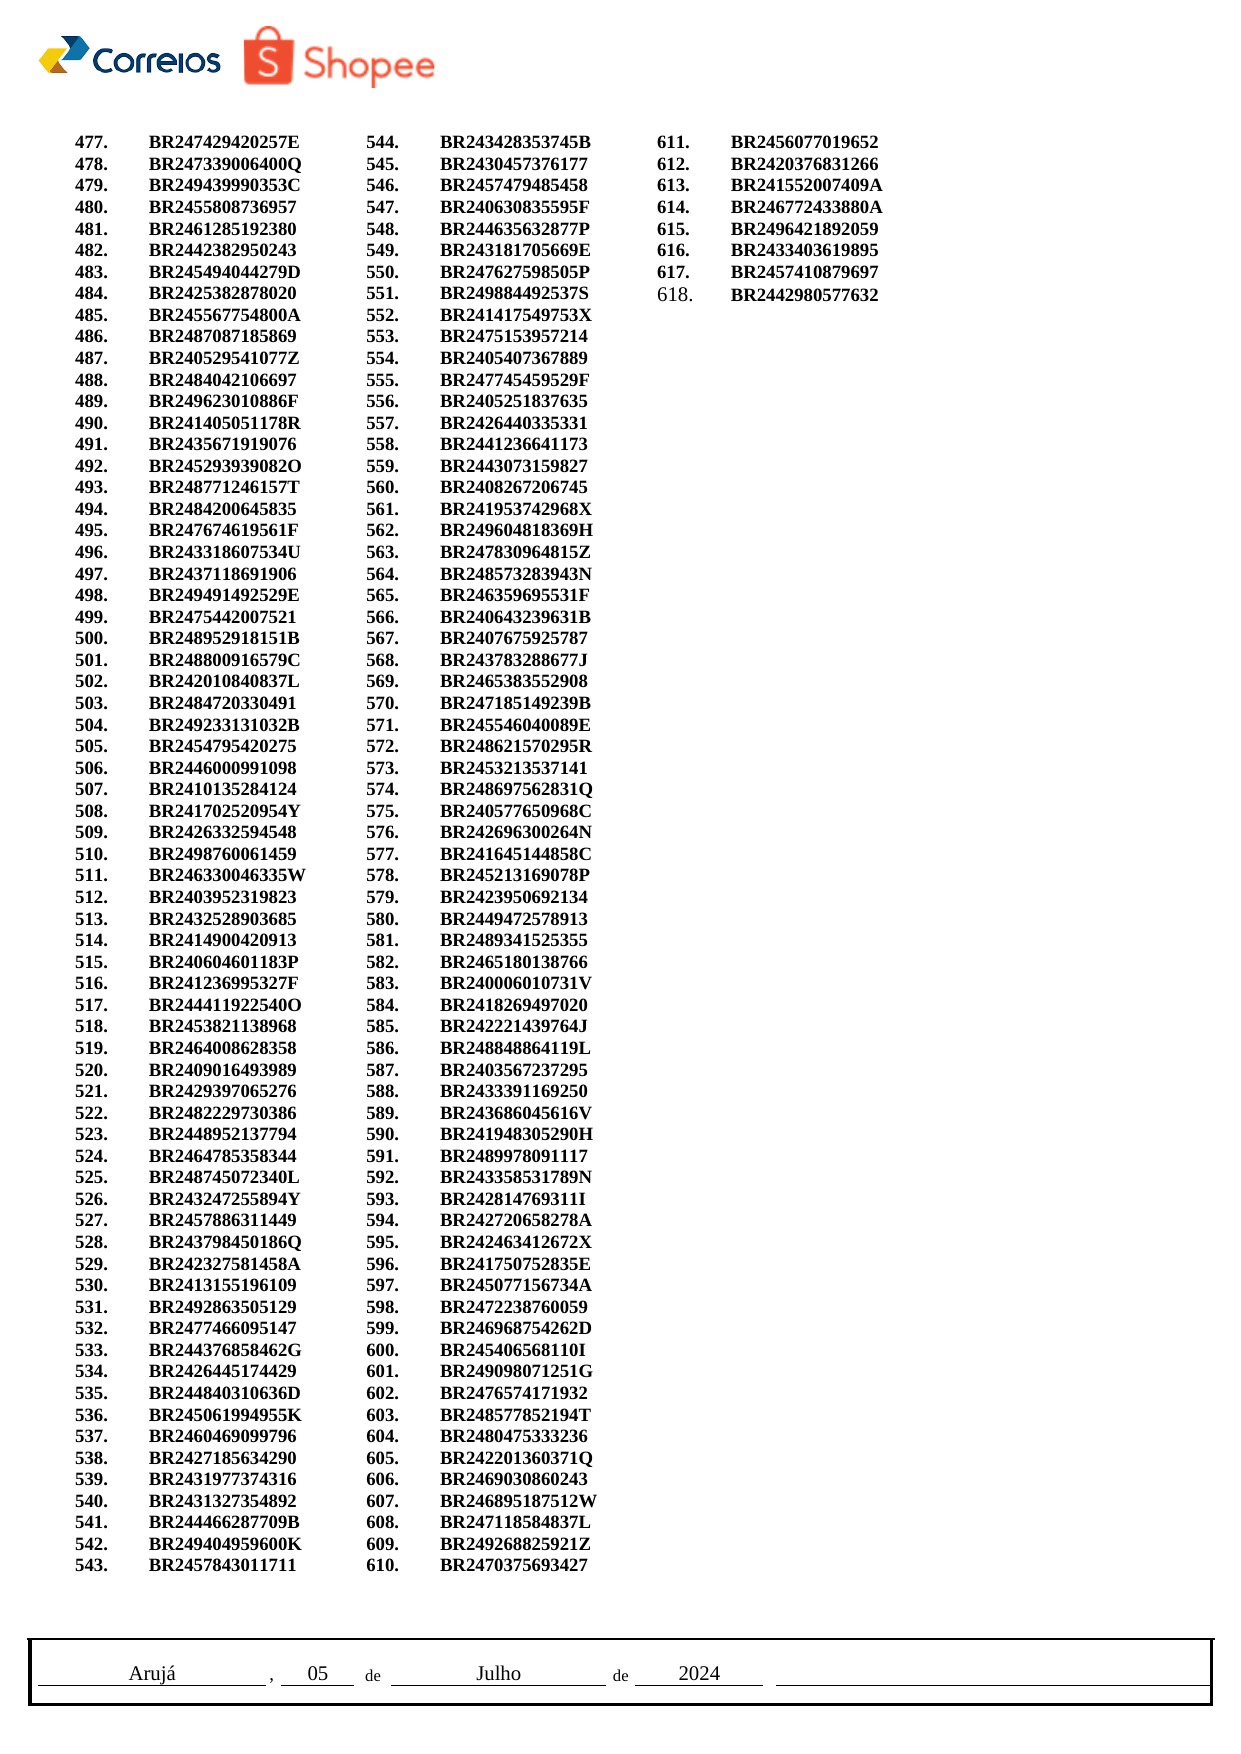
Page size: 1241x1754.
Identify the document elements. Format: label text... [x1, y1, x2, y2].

list BR2423950692134 [366, 886, 620, 907]
list BR2414900420913 [75, 929, 329, 951]
list BR240630835595F [366, 196, 620, 217]
list BR2454795420275 [75, 735, 329, 757]
list BR241953742968X [366, 498, 620, 519]
list BR2498760061459 [75, 843, 329, 864]
list BR246968754262D [366, 1317, 620, 1339]
list BR2427185634290 [75, 1447, 329, 1468]
list BR246772433880A [657, 196, 911, 217]
list BR249884492537S [366, 282, 620, 304]
list BR2432528903685 [75, 907, 329, 929]
list BR243358531789N [366, 1166, 620, 1188]
list BR2442382950243 [75, 239, 329, 261]
list BR242221439764J [366, 1015, 620, 1037]
list BR2477466095147 [75, 1317, 329, 1339]
list BR2437118691906 [75, 562, 329, 584]
list BR2455808736957 [75, 196, 329, 217]
list BR247674619561F [75, 519, 329, 541]
list BR249404959600K [75, 1533, 329, 1554]
list BR248848864119L [366, 1037, 620, 1058]
list BR243428353745B [366, 131, 620, 153]
list BR2475442007521 [75, 606, 329, 627]
list BR2453821138968 [75, 1015, 329, 1037]
list BR2426332594548 [75, 821, 329, 843]
list BR2480475333236 [366, 1425, 620, 1447]
list BR2464785358344 [75, 1145, 329, 1166]
list BR248800916579C [75, 649, 329, 670]
list BR245567754800A [75, 304, 329, 325]
list BR2431327354892 [75, 1490, 329, 1511]
list BR249268825921Z [366, 1533, 620, 1554]
list BR247745459529F [366, 368, 620, 390]
list BR2446000991098 [75, 757, 329, 778]
list BR2456077019652 [657, 131, 911, 153]
list BR248577852194T [366, 1403, 620, 1425]
list BR2433403619895 [657, 239, 911, 261]
list BR244411922540O [75, 994, 329, 1015]
list BR243181705669E [366, 239, 620, 261]
list BR244376858462G [75, 1339, 329, 1360]
list BR246330046335W [75, 864, 329, 886]
list BR243318607534U [75, 541, 329, 562]
list BR2426440335331 [366, 412, 620, 433]
list BR2457886311449 [75, 1209, 329, 1231]
list BR243798450186Q [75, 1231, 329, 1252]
list BR2457410879697 [657, 261, 911, 282]
list BR247627598505P [366, 261, 620, 282]
list BR245293939082O [75, 455, 329, 476]
list BR2476574171932 [366, 1382, 620, 1403]
list BR2465180138766 [366, 951, 620, 972]
list BR2431977374316 [75, 1468, 329, 1490]
list BR242696300264N [366, 821, 620, 843]
list BR249604818369H [366, 519, 620, 541]
list BR2460469099796 [75, 1425, 329, 1447]
list BR241750752835E [366, 1252, 620, 1274]
list BR2408267206745 [366, 476, 620, 498]
list BR242327581458A [75, 1252, 329, 1274]
list BR2426445174429 [75, 1360, 329, 1382]
list BR2492863505129 [75, 1296, 329, 1317]
list BR247185149239B [366, 692, 620, 713]
list BR2407675925787 [366, 627, 620, 649]
list BR2413155196109 [75, 1274, 329, 1296]
list BR2484720330491 [75, 692, 329, 713]
list BR2453213537141 [366, 757, 620, 778]
list BR241552007409A [657, 174, 911, 196]
list BR240604601183P [75, 951, 329, 972]
list BR2464008628358 [75, 1037, 329, 1058]
list BR247830964815Z [366, 541, 620, 562]
list BR2420376831266 [657, 153, 911, 174]
list BR241948305290H [366, 1123, 620, 1145]
list BR2469030860243 [366, 1468, 620, 1490]
list BR2443073159827 [366, 455, 620, 476]
list BR2461285192380 [75, 217, 329, 239]
list BR245061994955K [75, 1403, 329, 1425]
list BR243247255894Y [75, 1188, 329, 1209]
list BR248745072340L [75, 1166, 329, 1188]
list BR2449472578913 [366, 907, 620, 929]
list BR2441236641173 [366, 433, 620, 455]
list BR241417549753X [366, 304, 620, 325]
list BR2430457376177 [366, 153, 620, 174]
list BR248621570295R [366, 735, 620, 757]
list BR2484042106697 [75, 368, 329, 390]
list BR242201360371Q [366, 1447, 620, 1468]
list BR2482229730386 [75, 1102, 329, 1123]
list BR2470375693427 [366, 1554, 620, 1576]
list BR2475153957214 [366, 325, 620, 347]
list BR240577650968C [366, 800, 620, 821]
list BR246359695531F [366, 584, 620, 606]
list BR242010840837L [75, 670, 329, 692]
list BR245213169078P [366, 864, 620, 886]
list BR2489341525355 [366, 929, 620, 951]
list BR249491492529E [75, 584, 329, 606]
list BR242814769311I [366, 1188, 620, 1209]
list BR240006010731V [366, 972, 620, 994]
list BR2448952137794 [75, 1123, 329, 1145]
list BR245077156734A [366, 1274, 620, 1296]
list BR248771246157T [75, 476, 329, 498]
list BR245494044279D [75, 261, 329, 282]
list BR2403952319823 [75, 886, 329, 907]
list BR242463412672X [366, 1231, 620, 1252]
list BR249233131032B [75, 713, 329, 735]
list BR249098071251G [366, 1360, 620, 1382]
list BR246895187512W [366, 1490, 620, 1511]
list BR244635632877P [366, 217, 620, 239]
list BR240643239631B [366, 606, 620, 627]
list BR2403567237295 [366, 1058, 620, 1080]
list BR247429420257E [75, 131, 329, 153]
list BR2405251837635 [366, 390, 620, 412]
list BR243783288677J [366, 649, 620, 670]
list BR241405051178R [75, 412, 329, 433]
list BR241236995327F [75, 972, 329, 994]
list BR2409016493989 [75, 1058, 329, 1080]
list BR247118584837L [366, 1511, 620, 1533]
list BR2442980577632 [657, 282, 911, 306]
list BR2425382878020 [75, 282, 329, 304]
list BR248573283943N [366, 562, 620, 584]
list BR2429397065276 [75, 1080, 329, 1102]
list BR249623010886F [75, 390, 329, 412]
list BR2472238760059 [366, 1296, 620, 1317]
list BR2496421892059 [657, 217, 911, 239]
list BR244466287709B [75, 1511, 329, 1533]
list BR248697562831Q [366, 778, 620, 800]
list BR2410135284124 [75, 778, 329, 800]
list BR242720658278A [366, 1209, 620, 1231]
list BR241702520954Y [75, 800, 329, 821]
list BR248952918151B [75, 627, 329, 649]
list BR240529541077Z [75, 347, 329, 368]
list BR244840310636D [75, 1382, 329, 1403]
list BR243686045616V [366, 1102, 620, 1123]
list BR2433391169250 [366, 1080, 620, 1102]
list BR2457843011711 [75, 1554, 329, 1576]
list BR245406568110I [366, 1339, 620, 1360]
list BR2489978091117 [366, 1145, 620, 1166]
list BR2457479485458 [366, 174, 620, 196]
list BR2418269497020 [366, 994, 620, 1015]
list BR2484200645835 [75, 498, 329, 519]
list BR241645144858C [366, 843, 620, 864]
list BR2405407367889 [366, 347, 620, 368]
list BR249439990353C [75, 174, 329, 196]
list BR2487087185869 [75, 325, 329, 347]
list BR247339006400Q [75, 153, 329, 174]
list BR245546040089E [366, 713, 620, 735]
list BR2435671919076 [75, 433, 329, 455]
list BR2465383552908 [366, 670, 620, 692]
